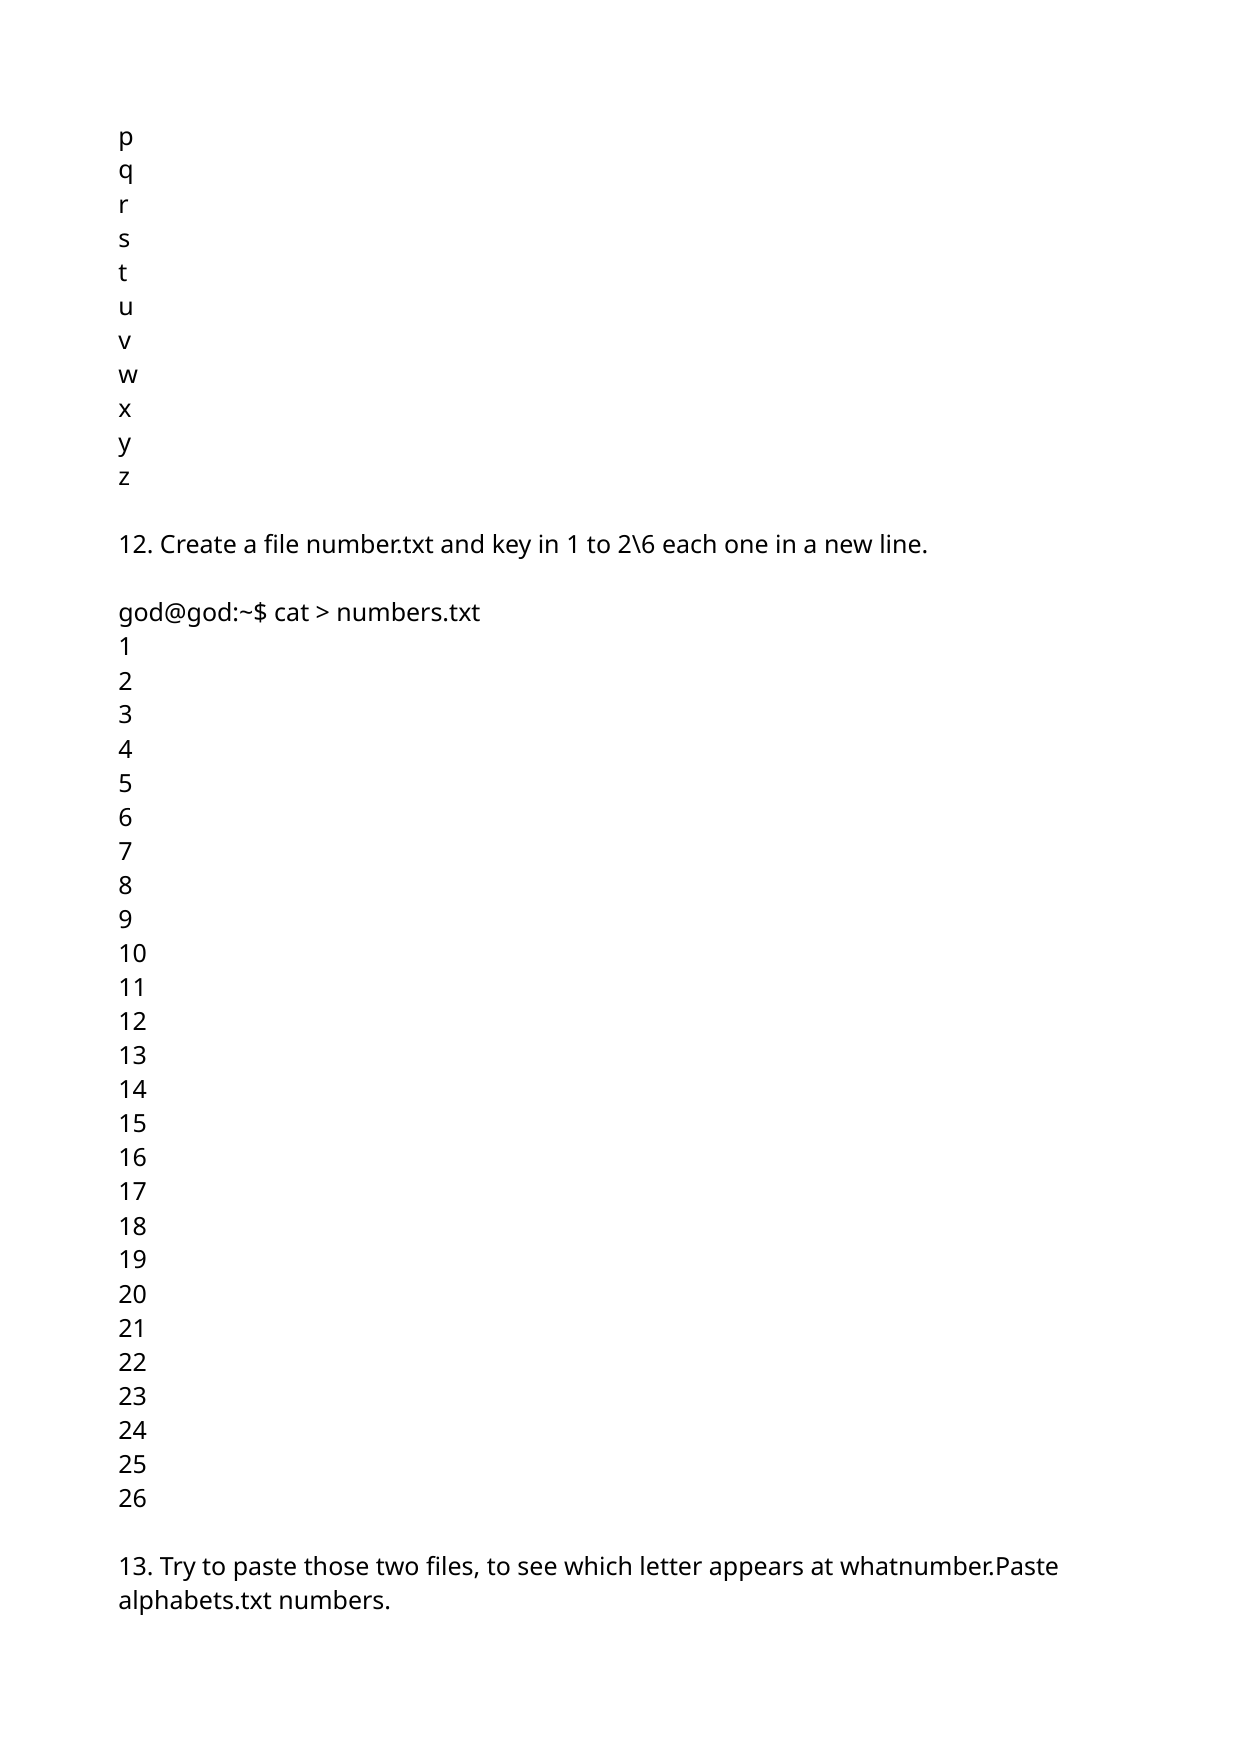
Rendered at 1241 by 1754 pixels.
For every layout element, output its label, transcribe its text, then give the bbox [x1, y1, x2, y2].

text 13 [118, 1038, 1122, 1072]
text 15 [118, 1106, 1122, 1140]
text p [118, 118, 1122, 152]
text 21 [118, 1310, 1122, 1344]
text 11 [118, 970, 1122, 1004]
text t [118, 254, 1122, 288]
text 12. Create a file number.txt and key in 1 to 2\6 each one in a new line. [118, 527, 1122, 561]
text s [118, 220, 1122, 254]
text god@god:~$ cat > numbers.txt [118, 595, 1122, 629]
text 12 [118, 1004, 1122, 1038]
text 7 [118, 833, 1122, 867]
text 2 [118, 663, 1122, 697]
text 13. Try to paste those two files, to see which letter appears at whatnumber.Paste alphabets.txt numbers. [118, 1549, 1122, 1617]
text 6 [118, 799, 1122, 833]
text v [118, 322, 1122, 357]
text q [118, 152, 1122, 186]
text 24 [118, 1412, 1122, 1447]
text 25 [118, 1447, 1122, 1481]
text 19 [118, 1242, 1122, 1276]
text 18 [118, 1208, 1122, 1242]
text x [118, 391, 1122, 425]
text 5 [118, 765, 1122, 799]
text 8 [118, 867, 1122, 902]
text u [118, 288, 1122, 322]
text 1 [118, 629, 1122, 663]
text 4 [118, 731, 1122, 765]
text 14 [118, 1072, 1122, 1106]
text y [118, 425, 1122, 459]
text 16 [118, 1140, 1122, 1174]
text 10 [118, 936, 1122, 970]
text 17 [118, 1174, 1122, 1208]
text 9 [118, 902, 1122, 936]
text 3 [118, 697, 1122, 731]
text r [118, 186, 1122, 220]
text w [118, 357, 1122, 391]
text z [118, 459, 1122, 493]
text 22 [118, 1344, 1122, 1378]
text 23 [118, 1378, 1122, 1412]
text 26 [118, 1481, 1122, 1515]
text 20 [118, 1276, 1122, 1310]
